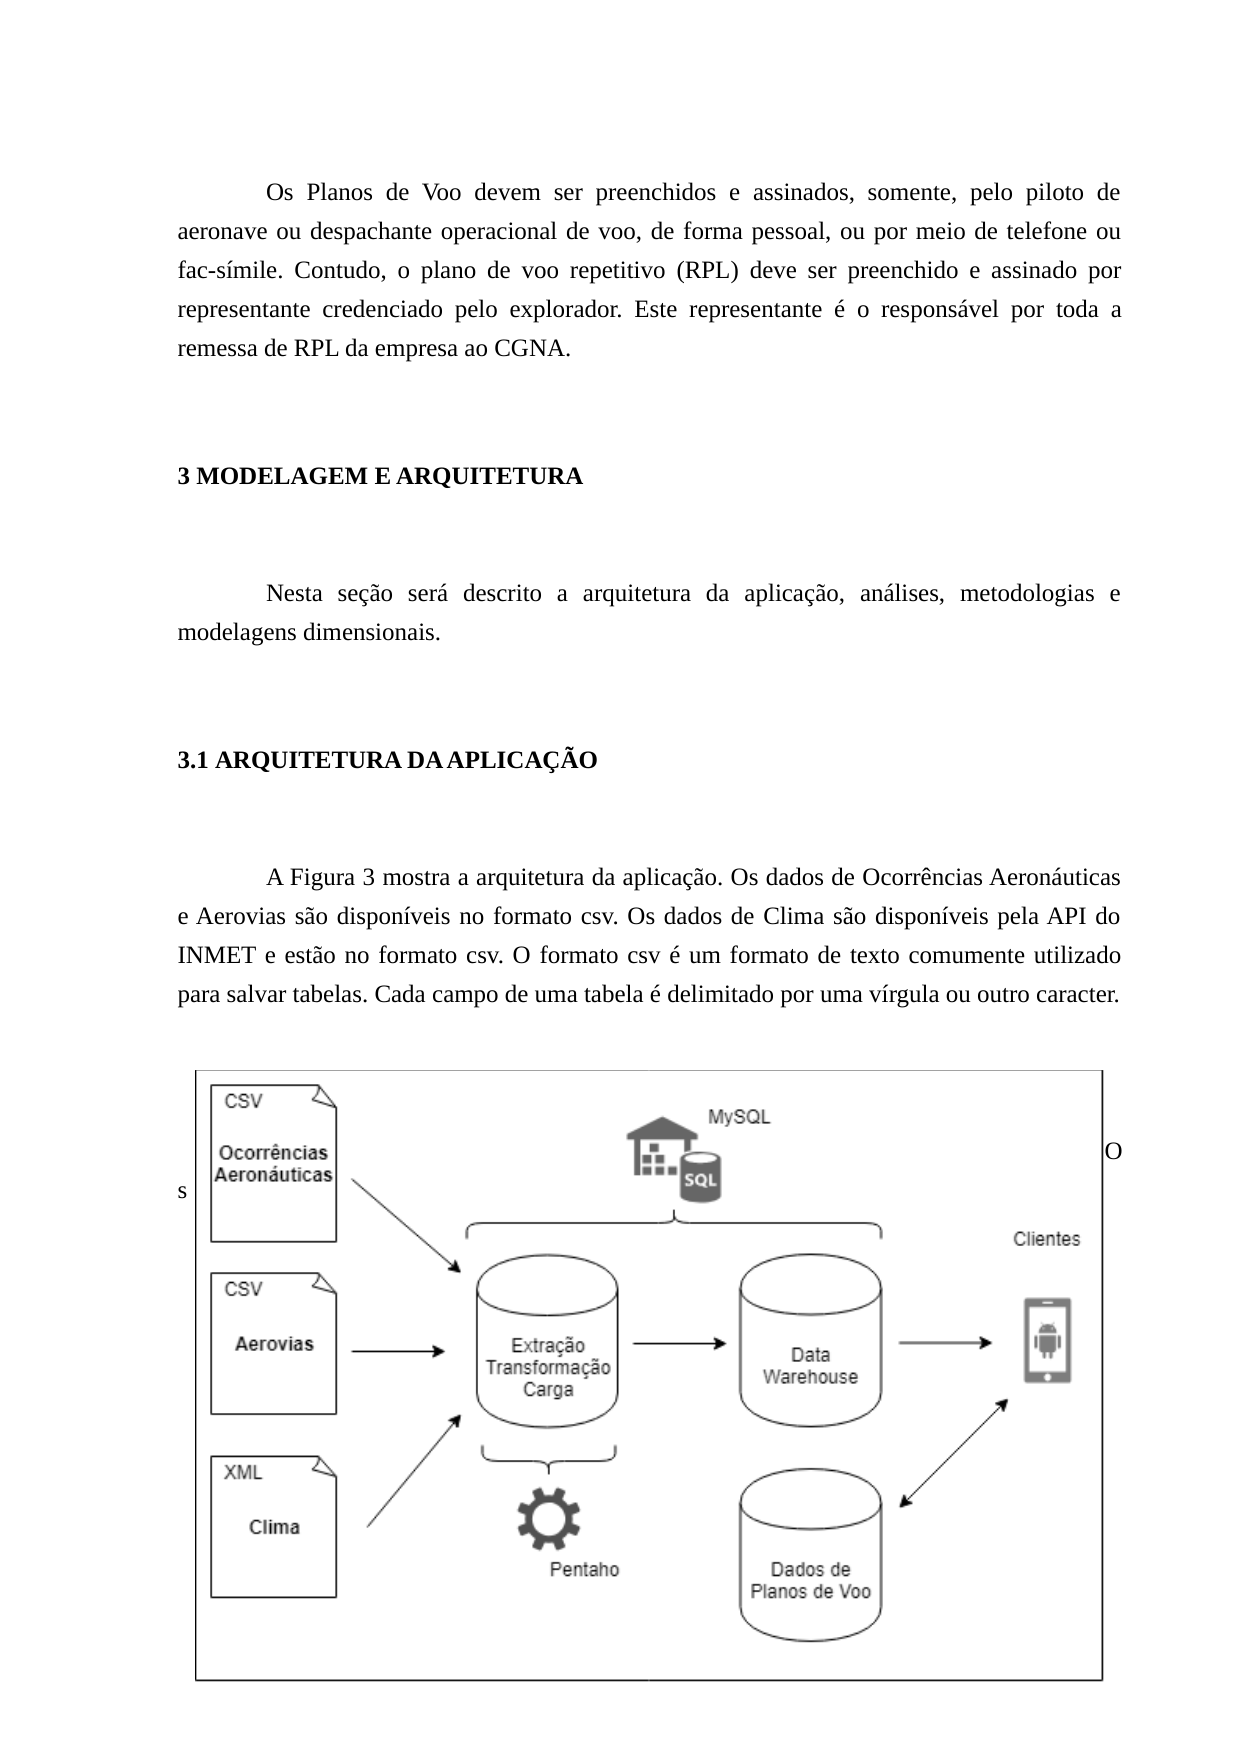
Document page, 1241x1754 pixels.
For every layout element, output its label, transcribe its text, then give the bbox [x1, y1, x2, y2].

subtitle Modelagem e Arquitetura [177, 461, 1122, 490]
text Os Planos de Voo devem ser preenchidos e assinados, somente, pelo piloto de aeronave ou despachante operacional de voo, de forma pessoal, ou por meio de telefone ou fac-símile. Contudo, o plano de voo repetitivo (RPL) deve ser preenchido e assinado por representante credenciado pelo explorador. Este representante é o responsável por toda a remessa de RPL da empresa ao CGNA. [177, 177, 1122, 362]
text A Figura 3 mostra a arquitetura da aplicação. Os dados de Ocorrências Aeronáuticas e Aerovias são disponíveis no formato csv. Os dados de Clima são disponíveis pela API do INMET e estão no formato csv. O formato csv é um formato de texto comumente utilizado para salvar tabelas. Cada campo de uma tabela é delimitado por uma vírgula ou outro caracter. [177, 862, 1122, 1008]
text Nesta seção será descrito a arquitetura da aplicação, análises, metodologias e modelagens dimensionais. [177, 578, 1122, 646]
picture [195, 1070, 1105, 1683]
subtitle Arquitetura da Aplicação [177, 745, 1122, 774]
